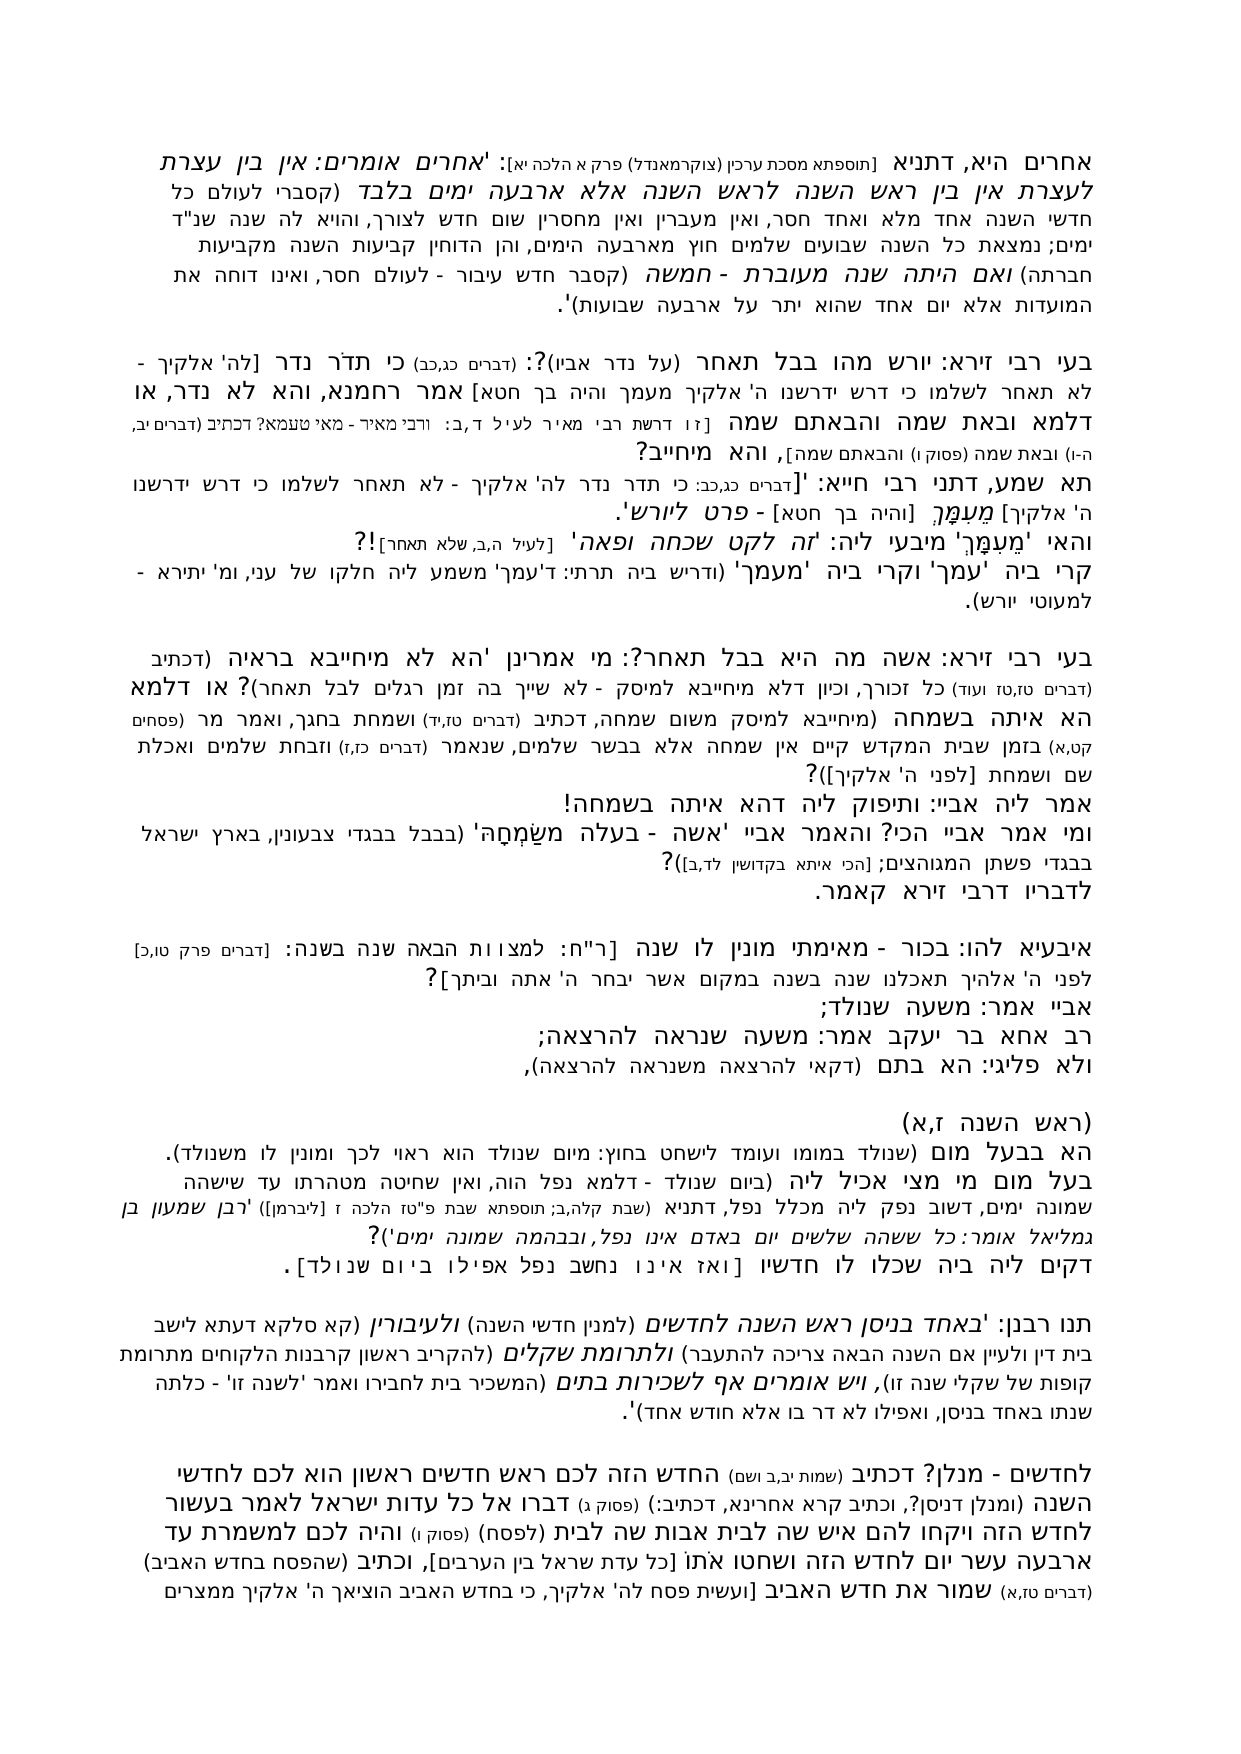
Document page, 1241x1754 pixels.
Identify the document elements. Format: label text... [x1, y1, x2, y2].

text איבעיא להו: בכור - מאימתי מונין לו שנה [ר"ח: למצוות הבאה שנה בשנה: [דברים פרק טו,כ] לפני ה' אלהיך תאכלנו שנה בשנה במקום אשר יבחר ה' אתה וביתך]? [118, 934, 1092, 993]
text והאי 'מֵעִמָּךְ' מיבעי ליה: 'זה לקט שכחה ופאה' [לעיל ה,ב, שלא תאחר]!? [118, 528, 1092, 557]
text אחרים היא, דתניא [תוספתא מסכת ערכין (צוקרמאנדל) פרק א הלכה יא]: 'אחרים אומרים: אין בין עצרת לעצרת אין בין ראש השנה לראש השנה אלא ארבעה ימים בלבד (קסברי לעולם כל חדשי השנה אחד מלא ואחד חסר, ואין מעברין ואין מחסרין שום חדש לצורך, והויא לה שנה שנ"ד ימים; נמצאת כל השנה שבועים שלמים חוץ מארבעה הימים, והן הדוחין קביעות השנה מקביעות חברתה) ואם היתה שנה מעוברת - חמשה (קסבר חדש עיבור - לעולם חסר, ואינו דוחה את המועדות אלא יום אחד שהוא יתר על ארבעה שבועות)'. [118, 148, 1092, 319]
text לדבריו דרבי זירא קאמר. [118, 876, 1092, 905]
text בעי רבי זירא: אשה מה היא בבל תאחר?: מי אמרינן 'הא לא מיחייבא בראיה (דכתיב (דברים טז,טז ועוד) כל זכורך, וכיון דלא מיחייבא למיסק - לא שייך בה זמן רגלים לבל תאחר)? או דלמא הא איתה בשמחה (מיחייבא למיסק משום שמחה, דכתיב (דברים טז,יד) ושמחת בחגך, ואמר מר (פסחים קט,א) בזמן שבית המקדש קיים אין שמחה אלא בבשר שלמים, שנאמר (דברים כז,ז) וזבחת שלמים ואכלת שם ושמחת [לפני ה' אלקיך])? [118, 643, 1092, 789]
text בעל מום מי מצי אכיל ליה (ביום שנולד - דלמא נפל הוה, ואין שחיטה מטהרתו עד שישהה שמונה ימים, דשוב נפק ליה מכלל נפל, דתניא (שבת קלה,ב; תוספתא שבת פ"טז הלכה ז [ליברמן]) 'רבן שמעון בן גמליאל אומר: כל ששהה שלשים יום באדם אינו נפל, ובבהמה שמונה ימים')? [118, 1166, 1092, 1251]
text אמר ליה אביי: ותיפוק ליה דהא איתה בשמחה! [118, 789, 1092, 818]
text תנו רבנן: 'באחד בניסן ראש השנה לחדשים (למנין חדשי השנה) ולעיבורין (קא סלקא דעתא לישב בית דין ולעיין אם השנה הבאה צריכה להתעבר) ולתרומת שקלים (להקריב ראשון קרבנות הלקוחים מתרומת קופות של שקלי שנה זו), ויש אומרים אף לשכירות בתים (המשכיר בית לחבירו ואמר 'לשנה זו' - כלתה שנתו באחד בניסן, ואפילו לא דר בו אלא חודש אחד)'. [118, 1309, 1092, 1425]
text ומי אמר אביי הכי? והאמר אביי 'אשה - בעלה משַׂמְחָהּ' (בבבל בבגדי צבעונין, בארץ ישראל בבגדי פשתן המגוהצים; [הכי איתא בקדושין לד,ב])? [118, 818, 1092, 876]
text תא שמע, דתני רבי חייא: '[דברים כג,כב: כי תדר נדר לה' אלקיך - לא תאחר לשלמו כי דרש ידרשנו ה' אלקיך] מֵעִמָּךְ [והיה בך חטא] - פרט ליורש'. [118, 468, 1092, 528]
text קרי ביה 'עמך' וקרי ביה 'מעמך' (ודריש ביה תרתי: ד'עמך' משמע ליה חלקו של עני, ומ' יתירא - למעוטי יורש). [118, 557, 1092, 615]
text (ראש השנה ז,א) [118, 1108, 1092, 1137]
text הא בבעל מום (שנולד במומו ועומד לישחט בחוץ: מיום שנולד הוא ראוי לכך ומונין לו משנולד). [118, 1137, 1092, 1166]
text בעי רבי זירא: יורש מהו בבל תאחר (על נדר אביו)?: (דברים כג,כב) כי תדֹר נדר [לה' אלקיך - לא תאחר לשלמו כי דרש ידרשנו ה' אלקיך מעמך והיה בך חטא] אמר רחמנא, והא לא נדר, או דלמא ובאת שמה והבאתם שמה [זו דרשת רבי מאיר לעיל ד,ב: ורבי מאיר - מאי טעמא? דכתיב (דברים יב,ה-ו) ובאת שמה (פסוק ו) והבאתם שמה], והא מיחייב? [118, 348, 1092, 468]
text דקים ליה ביה שכלו לו חדשיו [ואז אינו נחשב נפל אפילו ביום שנולד]. [118, 1251, 1092, 1281]
text אביי אמר: משעה שנולד; [118, 993, 1092, 1022]
text רב אחא בר יעקב אמר: משעה שנראה להרצאה; [118, 1022, 1092, 1051]
text לחדשים - מנלן? דכתיב (שמות יב,ב ושם) החדש הזה לכם ראש חדשים ראשון הוא לכם לחדשי השנה (ומנלן דניסן?, וכתיב קרא אחרינא, דכתיב:) (פסוק ג) דברו אל כל עדות ישראל לאמר בעשור לחדש הזה ויקחו להם איש שה לבית אבות שה לבית (לפסח) (פסוק ו) והיה לכם למשמרת עד ארבעה עשר יום לחדש הזה ושחטו אֹתוֹ [כל עדת שראל בין הערבים], וכתיב (שהפסח בחדש האביב) (דברים טז,א) שמור את חדש האביב [ועשית פסח לה' אלקיך, כי בחדש האביב הוציאך ה' אלקיך ממצרים [118, 1459, 1092, 1604]
text ולא פליגי: הא בתם (דקאי להרצאה משנראה להרצאה), [118, 1051, 1092, 1080]
